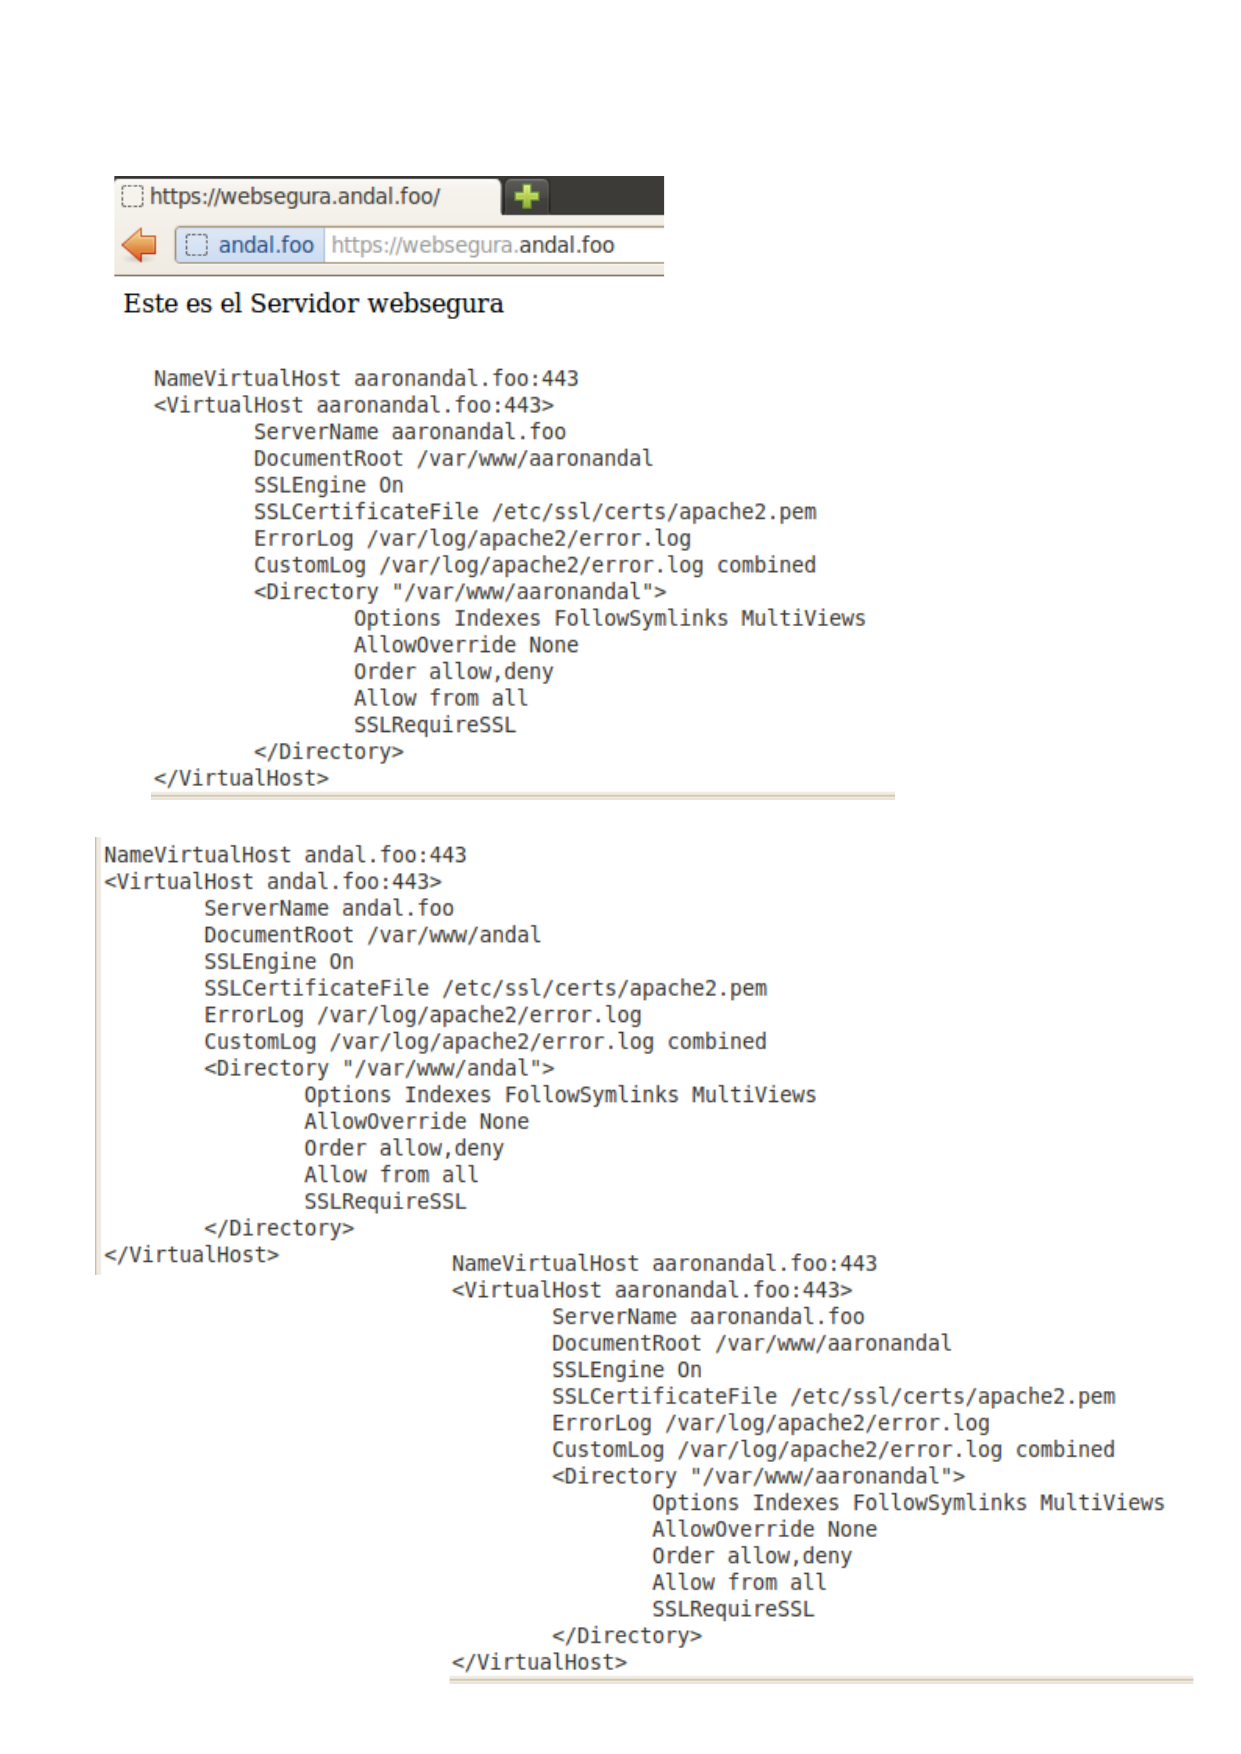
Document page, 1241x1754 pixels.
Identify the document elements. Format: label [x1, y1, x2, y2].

picture [151, 358, 895, 800]
picture [95, 837, 1194, 1684]
picture [114, 176, 665, 352]
